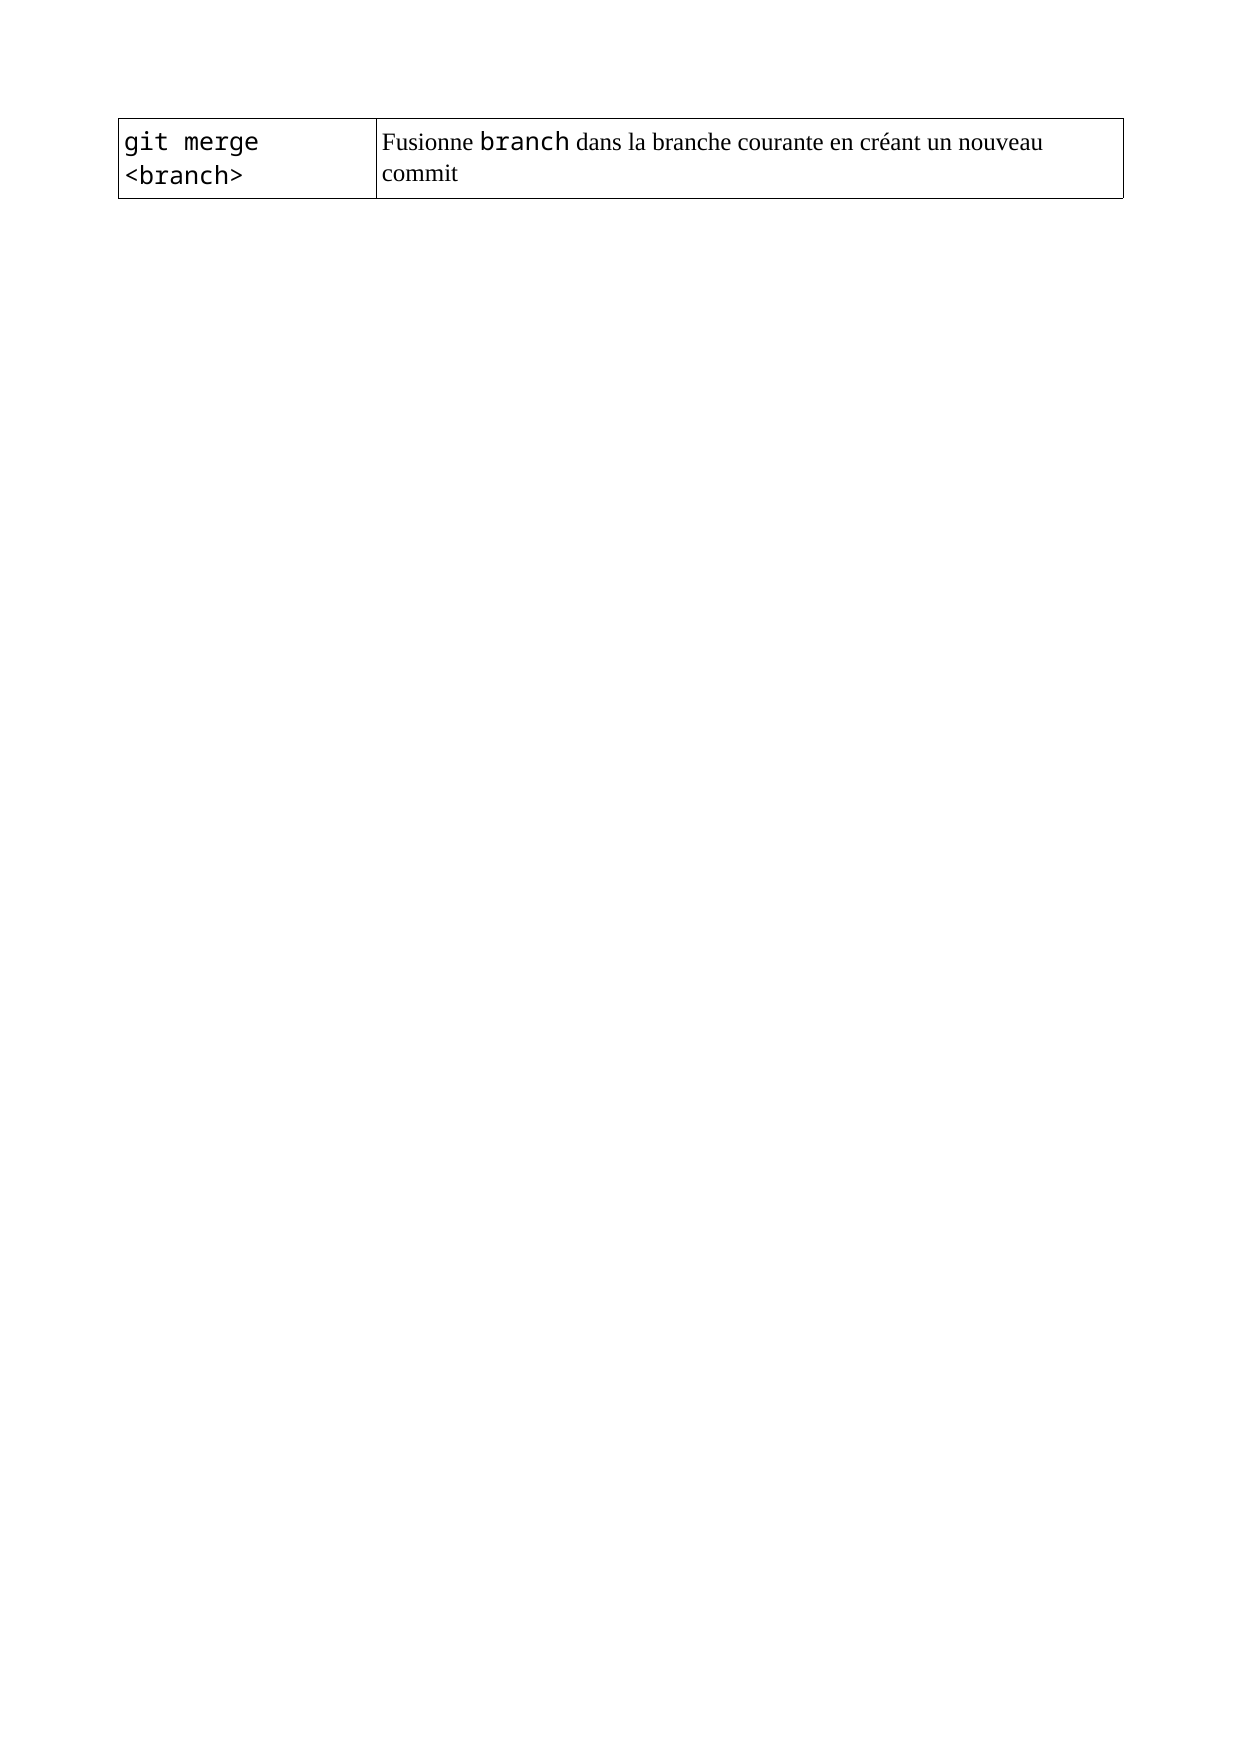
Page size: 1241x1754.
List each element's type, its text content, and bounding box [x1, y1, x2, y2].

table_cell git merge <branch> [119, 119, 376, 198]
table_cell Fusionne branch dans la branche courante en créant un nouveau commit [377, 119, 1123, 198]
